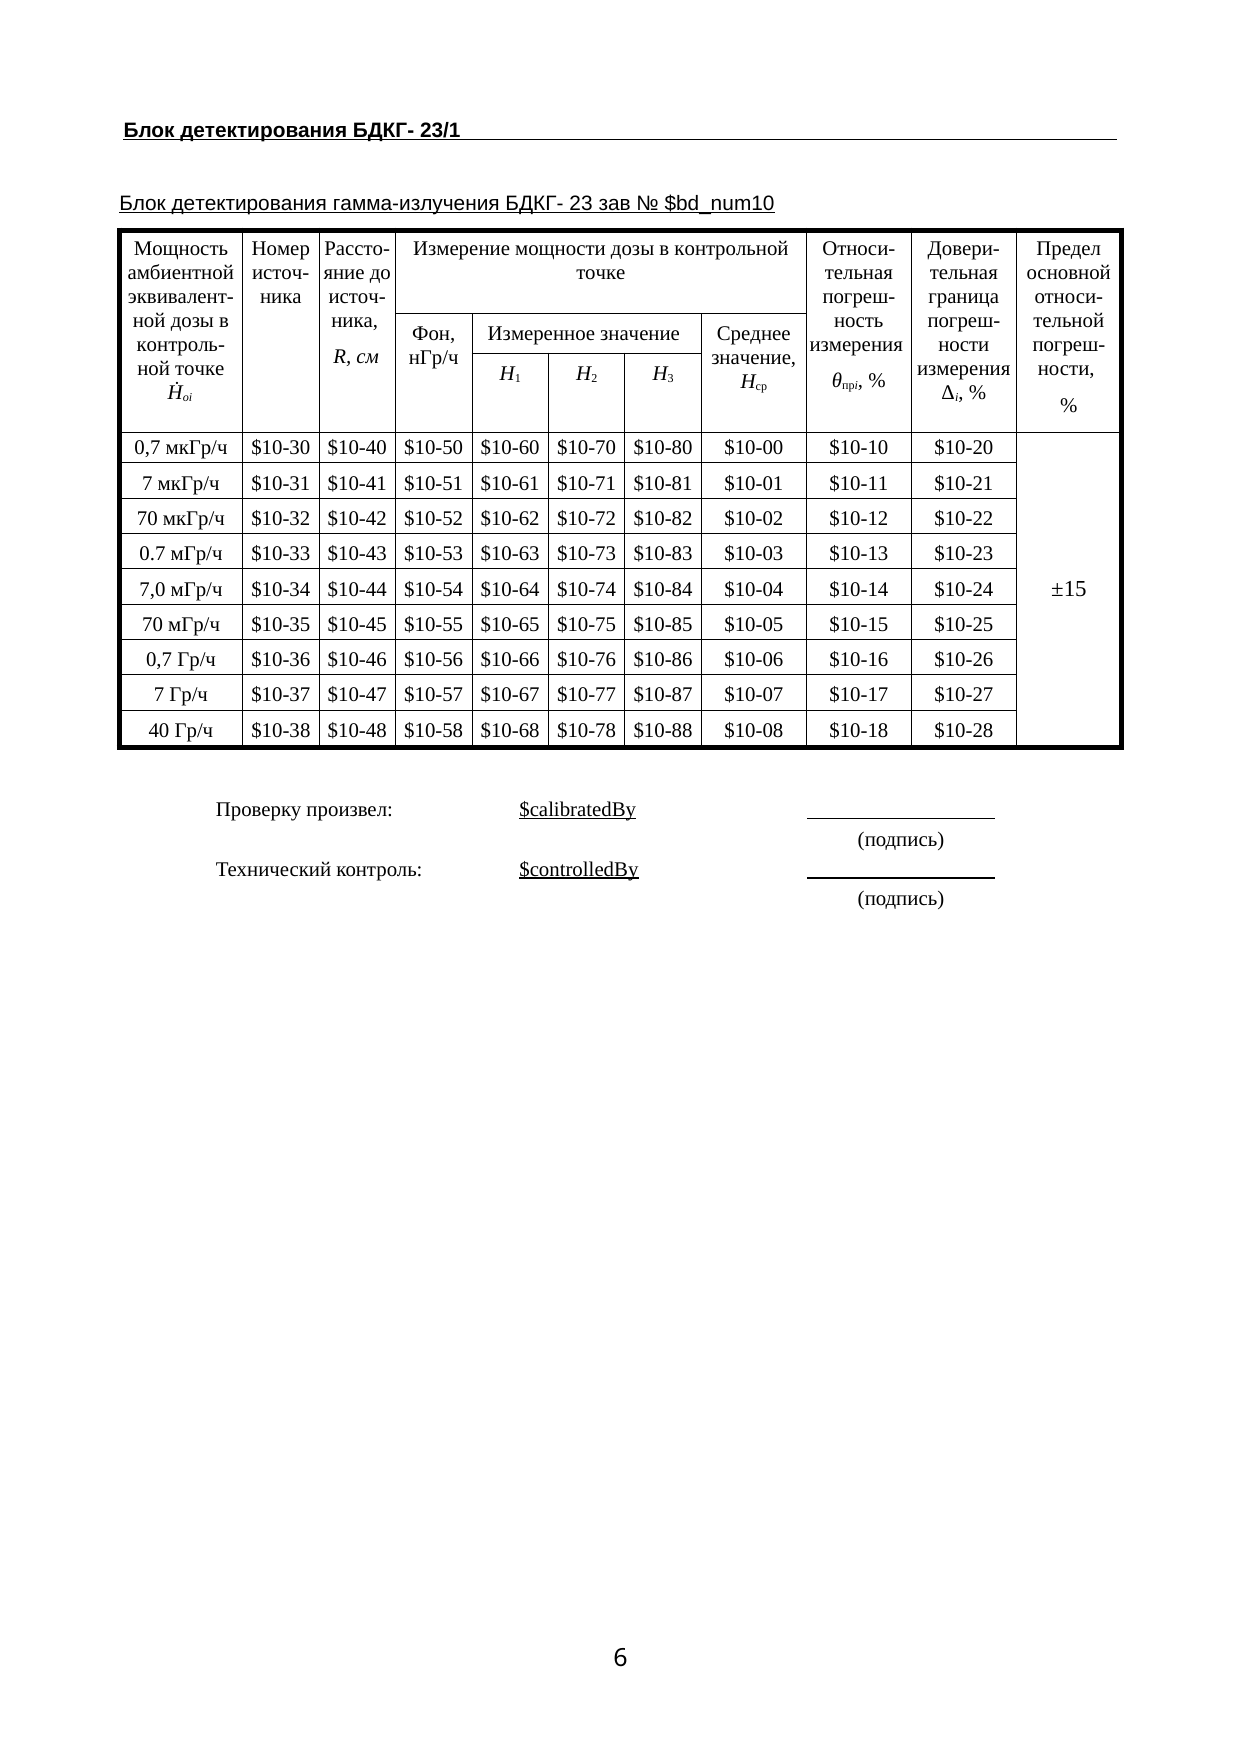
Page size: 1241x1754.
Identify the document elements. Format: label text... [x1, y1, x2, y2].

table_cell $10-25 [912, 605, 1016, 639]
table_cell $10-30 [243, 433, 319, 462]
table_cell $controlledBy [514, 851, 771, 886]
table_cell $10-00 [702, 433, 806, 462]
table_cell $10-44 [320, 569, 395, 603]
table_cell $10-03 [702, 534, 806, 568]
table_cell H1 [473, 354, 548, 432]
table_cell $10-13 [807, 534, 911, 568]
table_cell $10-07 [702, 675, 806, 709]
table_cell $10-74 [549, 569, 624, 603]
table_cell (подпись) [771, 827, 1030, 851]
table_cell H2 [549, 354, 624, 432]
table_cell 0,7 мкГр/ч [122, 433, 242, 462]
table_cell $10-61 [473, 463, 548, 498]
table_cell $10-10 [807, 433, 911, 462]
table_cell $10-70 [549, 433, 624, 462]
table_cell (подпись) [771, 886, 1030, 910]
table_cell $10-86 [625, 640, 701, 674]
table_cell $10-65 [473, 605, 548, 639]
table_cell $10-31 [243, 463, 319, 498]
table_cell Фон, нГр/ч [396, 314, 472, 432]
table_cell $10-71 [549, 463, 624, 498]
table_cell $10-08 [702, 711, 806, 745]
table_cell $10-51 [396, 463, 472, 498]
table_cell Измеренное значение [473, 314, 701, 353]
table_cell $10-80 [625, 433, 701, 462]
table_cell [210, 827, 513, 851]
table_cell Среднее значение, Hср [702, 314, 806, 432]
table_cell $10-15 [807, 605, 911, 639]
table_cell [514, 886, 771, 910]
table_cell Мощность амбиентной эквивалент-ной дозы в контроль-ной точке Ḣoi [122, 233, 242, 432]
table_cell $10-50 [396, 433, 472, 462]
table_cell $10-64 [473, 569, 548, 603]
table_cell $10-18 [807, 711, 911, 745]
table_cell $10-67 [473, 675, 548, 709]
table_cell $10-78 [549, 711, 624, 745]
table_cell $10-63 [473, 534, 548, 568]
table_cell $10-01 [702, 463, 806, 498]
table_cell 70 мГр/ч [122, 605, 242, 639]
table_cell $10-14 [807, 569, 911, 603]
table_cell $10-17 [807, 675, 911, 709]
table_cell [210, 886, 513, 910]
table_cell $10-28 [912, 711, 1016, 745]
table_cell $10-11 [807, 463, 911, 498]
table_cell $10-72 [549, 499, 624, 533]
table_cell $10-47 [320, 675, 395, 709]
table_cell $10-46 [320, 640, 395, 674]
table_cell $10-68 [473, 711, 548, 745]
table_cell $10-75 [549, 605, 624, 639]
table_cell 7 Гр/ч [122, 675, 242, 709]
table_cell H3 [625, 354, 701, 432]
table_cell [771, 851, 1030, 886]
table_cell $10-35 [243, 605, 319, 639]
table_cell Измерение мощности дозы в контрольной точке [396, 233, 806, 313]
table_cell $10-62 [473, 499, 548, 533]
table_cell $10-57 [396, 675, 472, 709]
table_cell $10-12 [807, 499, 911, 533]
table_cell $10-27 [912, 675, 1016, 709]
table_cell $10-38 [243, 711, 319, 745]
table_cell $10-56 [396, 640, 472, 674]
table_cell [514, 827, 771, 851]
table_cell Относи-тельная погреш-ность измерения θпрi, % [807, 233, 911, 432]
table_cell $10-76 [549, 640, 624, 674]
table_cell Технический контроль: [210, 851, 513, 886]
table_cell $10-05 [702, 605, 806, 639]
table_header [771, 791, 1030, 827]
table_cell Предел основной относи-тельной погреш-ности, % [1017, 233, 1119, 432]
table_header Блок детектирования гамма-излучения БДКГ- 23 зав № $bd_num10 [119, 179, 1121, 227]
table_cell $10-23 [912, 534, 1016, 568]
table_cell $10-06 [702, 640, 806, 674]
table_cell $10-37 [243, 675, 319, 709]
table_cell $10-48 [320, 711, 395, 745]
table_cell $10-24 [912, 569, 1016, 603]
table_cell $10-88 [625, 711, 701, 745]
table_cell $10-33 [243, 534, 319, 568]
table_cell 0,7 Гр/ч [122, 640, 242, 674]
table_cell 7 мкГр/ч [122, 463, 242, 498]
table_cell $10-82 [625, 499, 701, 533]
table_cell $10-22 [912, 499, 1016, 533]
table_cell $10-54 [396, 569, 472, 603]
table_cell $10-85 [625, 605, 701, 639]
table_cell $10-81 [625, 463, 701, 498]
table_cell $10-21 [912, 463, 1016, 498]
table_cell 0.7 мГр/ч [122, 534, 242, 568]
table_cell $10-77 [549, 675, 624, 709]
table_cell $10-04 [702, 569, 806, 603]
table_cell $10-55 [396, 605, 472, 639]
table_cell $10-40 [320, 433, 395, 462]
table_cell $10-66 [473, 640, 548, 674]
table_cell $10-58 [396, 711, 472, 745]
table_header $calibratedBy [514, 791, 771, 827]
table_cell 7,0 мГр/ч [122, 569, 242, 603]
table_cell $10-60 [473, 433, 548, 462]
table_header Проверку произвел: [210, 791, 513, 827]
table_cell $10-16 [807, 640, 911, 674]
table_cell 40 Гр/ч [122, 711, 242, 745]
table_cell $10-36 [243, 640, 319, 674]
table_cell $10-20 [912, 433, 1016, 462]
table_cell $10-45 [320, 605, 395, 639]
table_cell $10-32 [243, 499, 319, 533]
table_cell $10-53 [396, 534, 472, 568]
table_cell Рассто-яние до источ-ника, R, см [320, 233, 395, 432]
table_cell $10-87 [625, 675, 701, 709]
table_cell $10-42 [320, 499, 395, 533]
table_cell Довери-тельная граница погреш-ности измерения Δi, % [912, 233, 1016, 432]
table_cell $10-26 [912, 640, 1016, 674]
table_cell $10-84 [625, 569, 701, 603]
table_cell $10-43 [320, 534, 395, 568]
table_cell $10-73 [549, 534, 624, 568]
table_cell $10-83 [625, 534, 701, 568]
table_cell $10-34 [243, 569, 319, 603]
table_cell $10-02 [702, 499, 806, 533]
table_cell 70 мкГр/ч [122, 499, 242, 533]
table_cell ±15 [1017, 433, 1119, 745]
table_cell Номер источ-ника [243, 233, 319, 432]
table_cell $10-41 [320, 463, 395, 498]
table_cell $10-52 [396, 499, 472, 533]
